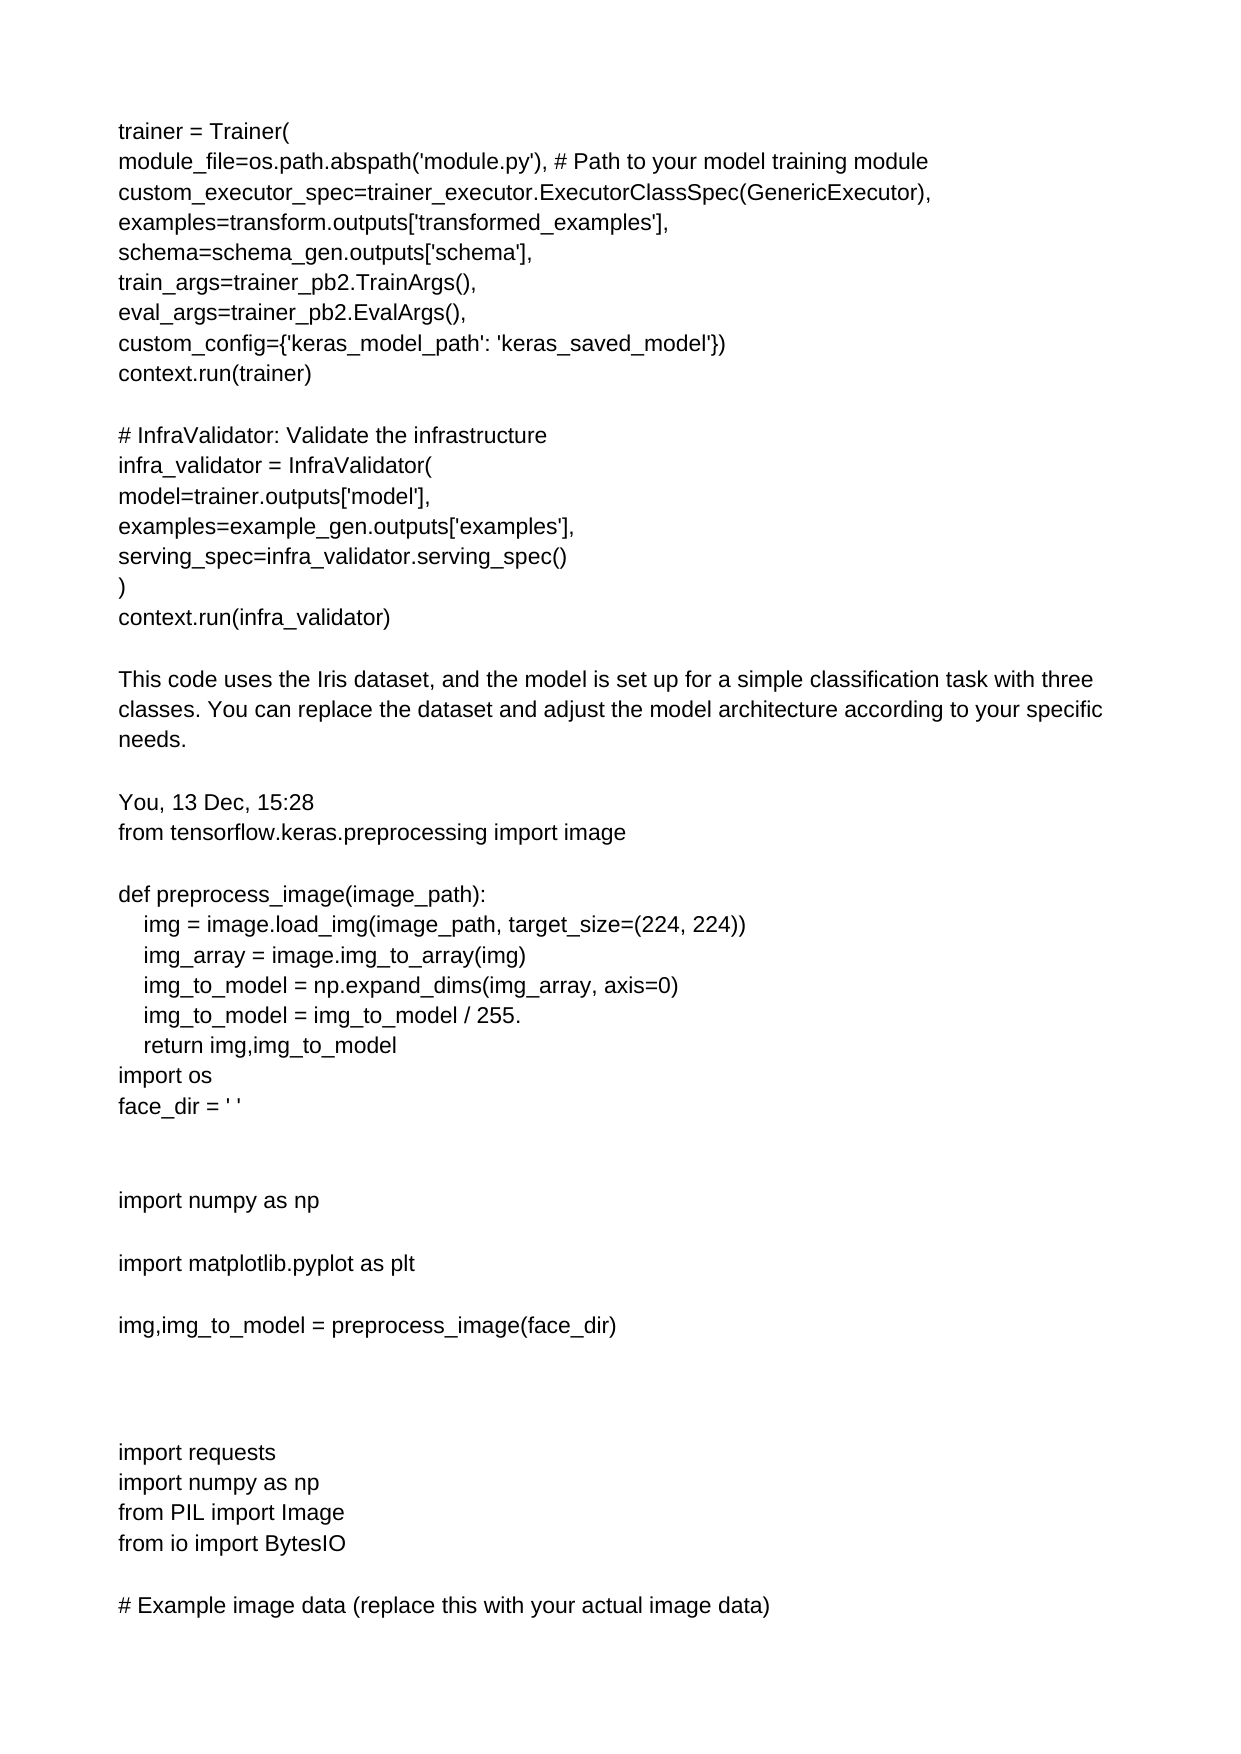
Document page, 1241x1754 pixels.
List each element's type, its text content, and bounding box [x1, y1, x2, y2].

text img_to_model = img_to_model / 255. [118, 1002, 1122, 1028]
text You, 13 Dec, 15:28 [118, 789, 1122, 815]
text img,img_to_model = preprocess_image(face_dir) [118, 1312, 1122, 1338]
text examples=example_gen.outputs['examples'], [118, 513, 1122, 539]
text context.run(trainer) [118, 360, 1122, 386]
text from tensorflow.keras.preprocessing import image [118, 819, 1122, 845]
text module_file=os.path.abspath('module.py'), # Path to your model training module [118, 148, 1122, 175]
text model=trainer.outputs['model'], [118, 483, 1122, 509]
text face_dir = ' ' [118, 1093, 1122, 1119]
text trainer = Trainer( [118, 118, 1122, 144]
text custom_config={'keras_model_path': 'keras_saved_model'}) [118, 329, 1122, 356]
text import os [118, 1062, 1122, 1089]
text def preprocess_image(image_path): [118, 881, 1122, 908]
text import numpy as np [118, 1469, 1122, 1495]
text # InfraValidator: Validate the infrastructure [118, 422, 1122, 448]
text schema=schema_gen.outputs['schema'], [118, 239, 1122, 265]
text return img,img_to_model [118, 1032, 1122, 1059]
text This code uses the Iris dataset, and the model is set up for a simple classification task with three classes. You can replace the dataset and adjust the model architecture according to your specific needs. [118, 666, 1122, 753]
text img_to_model = np.expand_dims(img_array, axis=0) [118, 972, 1122, 998]
text from PIL import Image [118, 1499, 1122, 1526]
text img = image.load_img(image_path, target_size=(224, 224)) [118, 911, 1122, 938]
text img_array = image.img_to_array(img) [118, 942, 1122, 968]
text import requests [118, 1439, 1122, 1465]
text eval_args=trainer_pb2.EvalArgs(), [118, 299, 1122, 326]
text from io import BytesIO [118, 1529, 1122, 1556]
text context.run(infra_validator) [118, 603, 1122, 630]
text train_args=trainer_pb2.TrainArgs(), [118, 269, 1122, 296]
text infra_validator = InfraValidator( [118, 452, 1122, 479]
text serving_spec=infra_validator.serving_spec() [118, 543, 1122, 569]
text examples=transform.outputs['transformed_examples'], [118, 209, 1122, 235]
text import matplotlib.pyplot as plt [118, 1250, 1122, 1276]
text ) [118, 573, 1122, 599]
text custom_executor_spec=trainer_executor.ExecutorClassSpec(GenericExecutor), [118, 178, 1122, 205]
text import numpy as np [118, 1187, 1122, 1214]
text # Example image data (replace this with your actual image data) [118, 1592, 1122, 1618]
